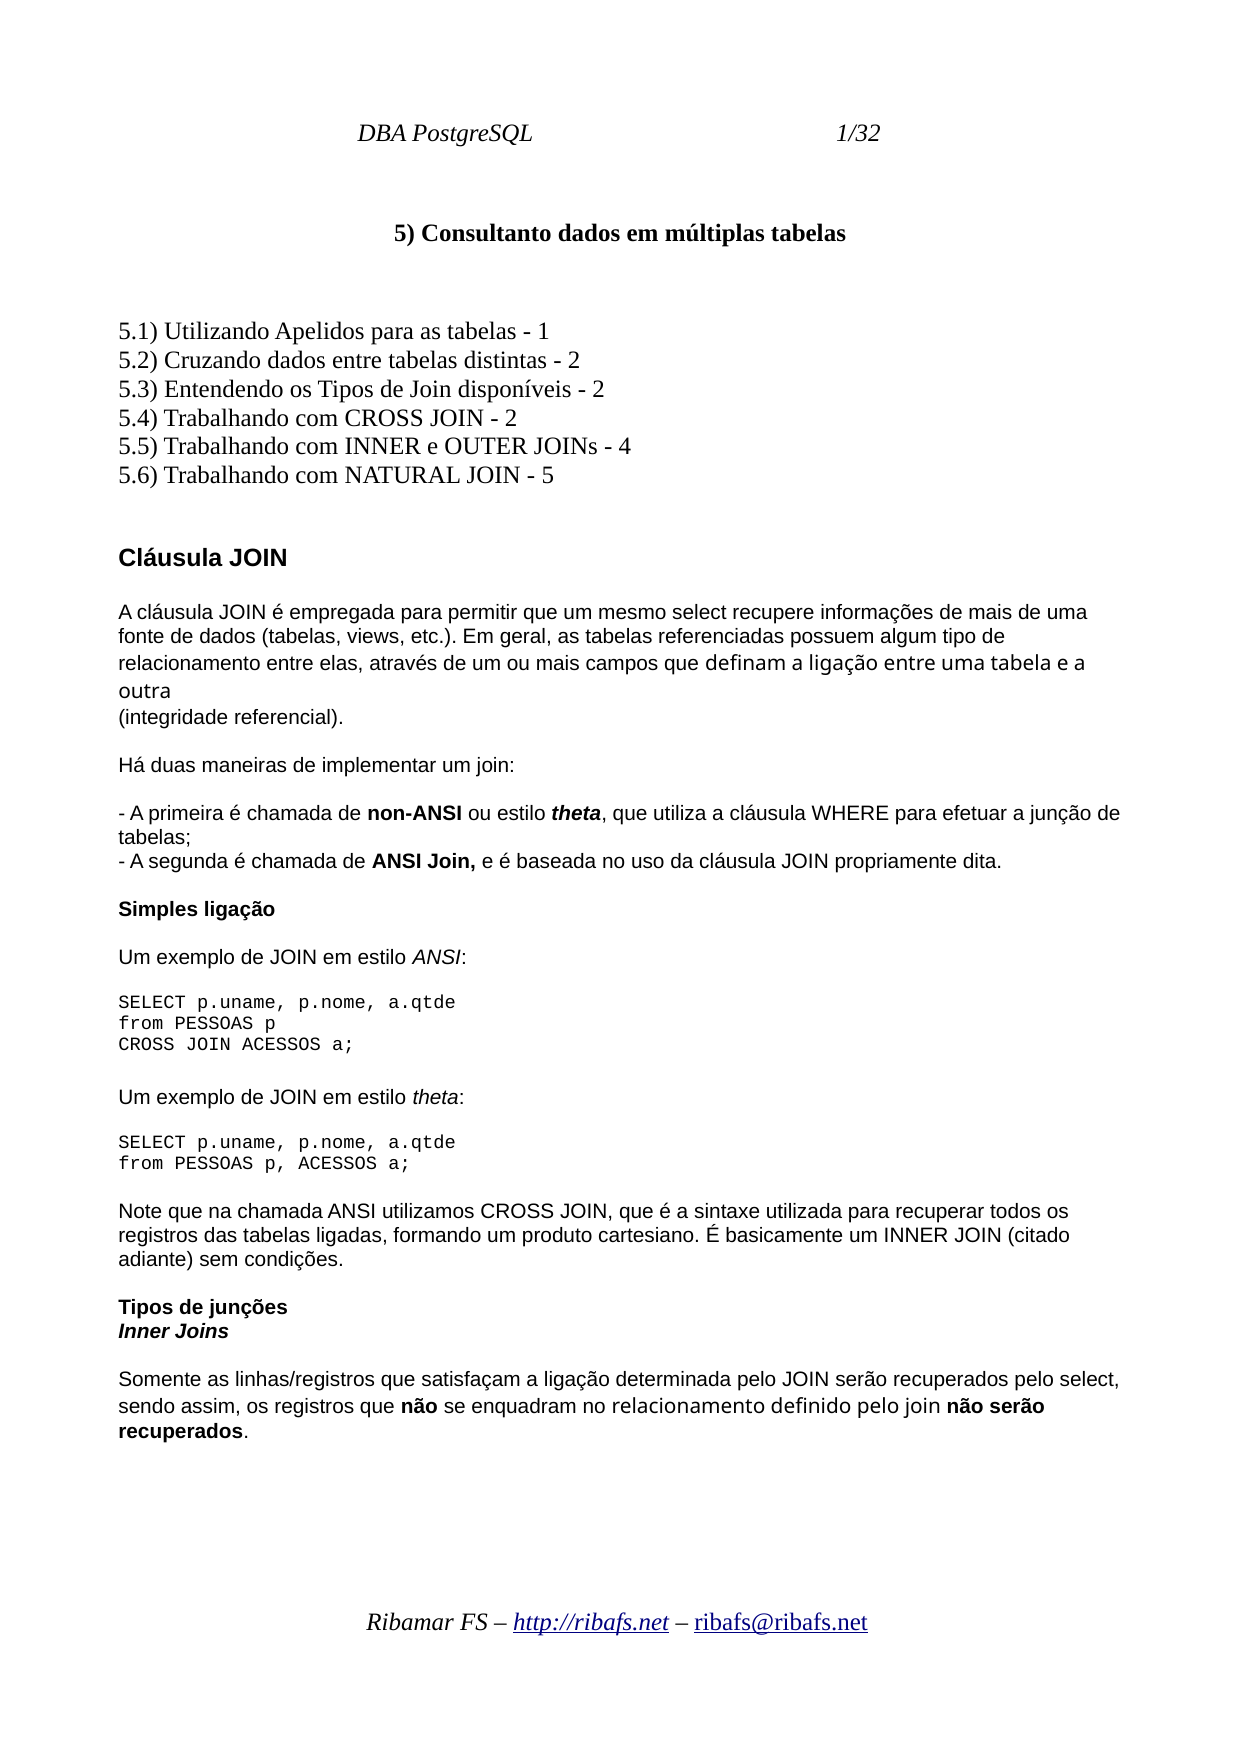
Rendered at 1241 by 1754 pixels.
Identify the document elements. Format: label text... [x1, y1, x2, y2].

text Cláusula JOIN [118, 543, 1122, 571]
text recuperados. [118, 1419, 1122, 1443]
text - A segunda é chamada de ANSI Join, e é baseada no uso da cláusula JOIN propriamente dita. [118, 849, 1122, 873]
text from PESSOAS p [118, 1014, 1122, 1035]
text - A primeira é chamada de non-ANSI ou estilo theta, que utiliza a cláusula WHERE para efetuar a junção de tabelas; [118, 801, 1122, 849]
text Note que na chamada ANSI utilizamos CROSS JOIN, que é a sintaxe utilizada para recuperar todos os registros das tabelas ligadas, formando um produto cartesiano. É basicamente um INNER JOIN (citado adiante) sem condições. [118, 1199, 1122, 1271]
text Tipos de junções [118, 1295, 1122, 1319]
text Há duas maneiras de implementar um join: [118, 753, 1122, 777]
text from PESSOAS p, ACESSOS a; [118, 1154, 1122, 1175]
text 5.1) Utilizando Apelidos para as tabelas - 1 5.2) Cruzando dados entre tabelas distintas - 2 5.3) Entendendo os Tipos de Join disponíveis - 2 5.4) Trabalhando com CROSS JOIN - 2 5.5) Trabalhando com INNER e OUTER JOINs - 4 5.6) Trabalhando com NATURAL JOIN - 5 [118, 288, 1122, 489]
text CROSS JOIN ACESSOS a; [118, 1035, 1122, 1056]
text A cláusula JOIN é empregada para permitir que um mesmo select recupere informações de mais de uma fonte de dados (tabelas, views, etc.). Em geral, as tabelas referenciadas possuem algum tipo de relacionamento entre elas, através de um ou mais campos que definam a ligação entre uma tabela e a outra [118, 600, 1122, 705]
text SELECT p.uname, p.nome, a.qtde [118, 1133, 1122, 1154]
text SELECT p.uname, p.nome, a.qtde [118, 992, 1122, 1014]
text 5) Consultanto dados em múltiplas tabelas [118, 218, 1122, 275]
text Um exemplo de JOIN em estilo ANSI: [118, 944, 1122, 968]
text Inner Joins [118, 1319, 1122, 1343]
text Simples ligação [118, 897, 1122, 921]
text Somente as linhas/registros que satisfaçam a ligação determinada pelo JOIN serão recuperados pelo select, sendo assim, os registros que não se enquadram no relacionamento definido pelo join não serão [118, 1367, 1122, 1419]
text (integridade referencial). [118, 705, 1122, 729]
text Um exemplo de JOIN em estilo theta: [118, 1085, 1122, 1109]
